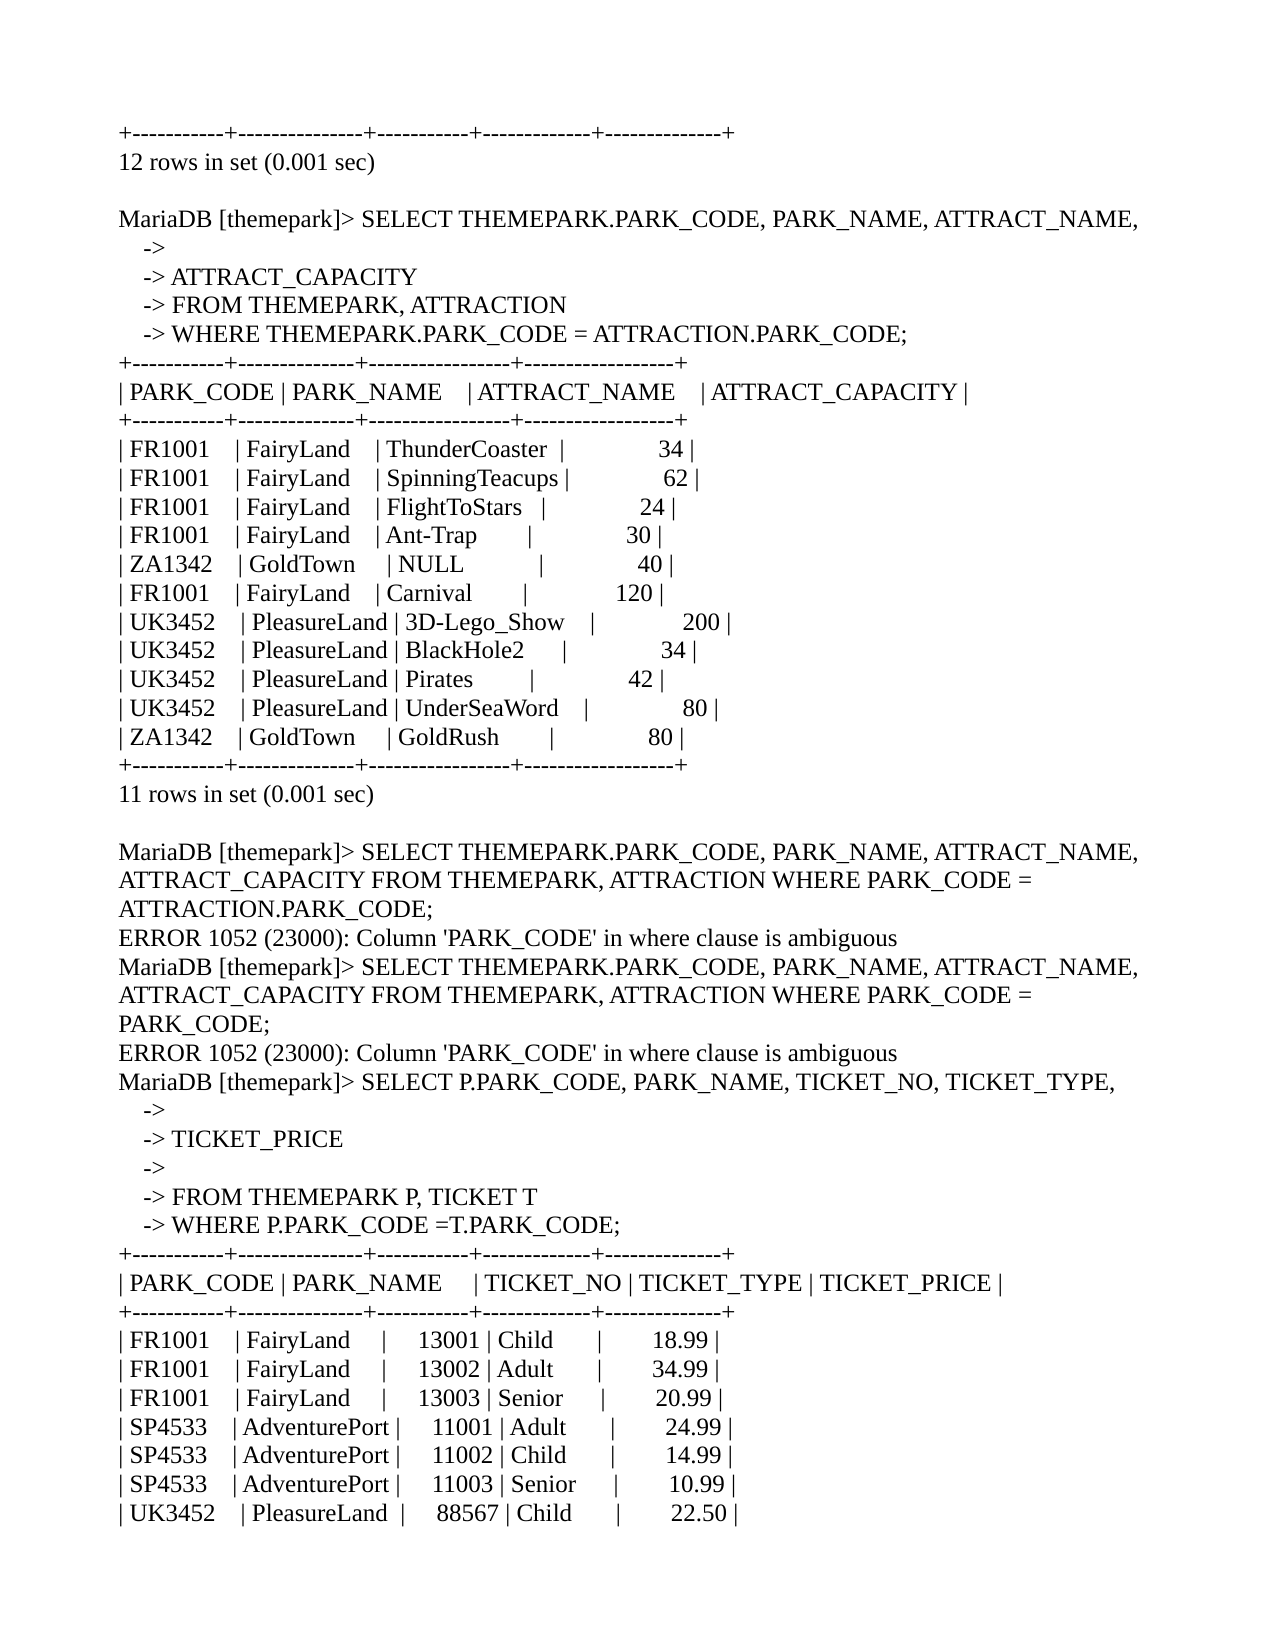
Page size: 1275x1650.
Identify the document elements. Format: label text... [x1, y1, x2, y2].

text -> FROM THEMEPARK P, TICKET T [118, 1182, 1157, 1211]
text +-----------+--------------+-----------------+------------------+ [118, 348, 1157, 377]
text | FR1001 | FairyLand | 13003 | Senior | 20.99 | [118, 1383, 1157, 1412]
text | PARK_CODE | PARK_NAME | ATTRACT_NAME | ATTRACT_CAPACITY | [118, 377, 1157, 406]
text | SP4533 | AdventurePort | 11003 | Senior | 10.99 | [118, 1469, 1157, 1498]
text -> FROM THEMEPARK, ATTRACTION [118, 291, 1157, 319]
text MariaDB [themepark]> SELECT THEMEPARK.PARK_CODE, PARK_NAME, ATTRACT_NAME, [118, 204, 1157, 233]
text | FR1001 | FairyLand | ThunderCoaster | 34 | [118, 434, 1157, 463]
text +-----------+---------------+-----------+-------------+--------------+ [118, 1297, 1157, 1326]
text +-----------+---------------+-----------+-------------+--------------+ [118, 1239, 1157, 1268]
text -> ATTRACT_CAPACITY [118, 262, 1157, 291]
text | UK3452 | PleasureLand | BlackHole2 | 34 | [118, 636, 1157, 664]
text | ZA1342 | GoldTown | NULL | 40 | [118, 549, 1157, 578]
text MariaDB [themepark]> SELECT THEMEPARK.PARK_CODE, PARK_NAME, ATTRACT_NAME, ATTRACT_CAPACITY FROM THEMEPARK, ATTRACTION WHERE PARK_CODE = PARK_CODE; [118, 952, 1157, 1038]
text ERROR 1052 (23000): Column 'PARK_CODE' in where clause is ambiguous [118, 1038, 1157, 1067]
text +-----------+--------------+-----------------+------------------+ [118, 406, 1157, 434]
text 12 rows in set (0.001 sec) [118, 147, 1157, 176]
text | FR1001 | FairyLand | SpinningTeacups | 62 | [118, 463, 1157, 492]
text MariaDB [themepark]> SELECT THEMEPARK.PARK_CODE, PARK_NAME, ATTRACT_NAME, ATTRACT_CAPACITY FROM THEMEPARK, ATTRACTION WHERE PARK_CODE = ATTRACTION.PARK_CODE; [118, 837, 1157, 923]
text -> WHERE THEMEPARK.PARK_CODE = ATTRACTION.PARK_CODE; [118, 319, 1157, 348]
text | ZA1342 | GoldTown | GoldRush | 80 | [118, 722, 1157, 751]
text +-----------+--------------+-----------------+------------------+ [118, 751, 1157, 779]
text | FR1001 | FairyLand | 13002 | Adult | 34.99 | [118, 1354, 1157, 1383]
text MariaDB [themepark]> SELECT P.PARK_CODE, PARK_NAME, TICKET_NO, TICKET_TYPE, [118, 1067, 1157, 1096]
text 11 rows in set (0.001 sec) [118, 779, 1157, 808]
text -> TICKET_PRICE [118, 1124, 1157, 1153]
text ERROR 1052 (23000): Column 'PARK_CODE' in where clause is ambiguous [118, 923, 1157, 952]
text | FR1001 | FairyLand | FlightToStars | 24 | [118, 492, 1157, 521]
text | FR1001 | FairyLand | Ant-Trap | 30 | [118, 521, 1157, 549]
text +-----------+---------------+-----------+-------------+--------------+ [118, 118, 1157, 147]
text -> [118, 1153, 1157, 1182]
text | FR1001 | FairyLand | 13001 | Child | 18.99 | [118, 1326, 1157, 1354]
text -> [118, 1096, 1157, 1124]
text | SP4533 | AdventurePort | 11001 | Adult | 24.99 | [118, 1412, 1157, 1441]
text | UK3452 | PleasureLand | 88567 | Child | 22.50 | [118, 1498, 1157, 1527]
text | FR1001 | FairyLand | Carnival | 120 | [118, 578, 1157, 607]
text | UK3452 | PleasureLand | UnderSeaWord | 80 | [118, 693, 1157, 722]
text -> WHERE P.PARK_CODE =T.PARK_CODE; [118, 1211, 1157, 1239]
text | UK3452 | PleasureLand | 3D-Lego_Show | 200 | [118, 607, 1157, 636]
text -> [118, 233, 1157, 262]
text | UK3452 | PleasureLand | Pirates | 42 | [118, 664, 1157, 693]
text | SP4533 | AdventurePort | 11002 | Child | 14.99 | [118, 1441, 1157, 1469]
text | PARK_CODE | PARK_NAME | TICKET_NO | TICKET_TYPE | TICKET_PRICE | [118, 1268, 1157, 1297]
